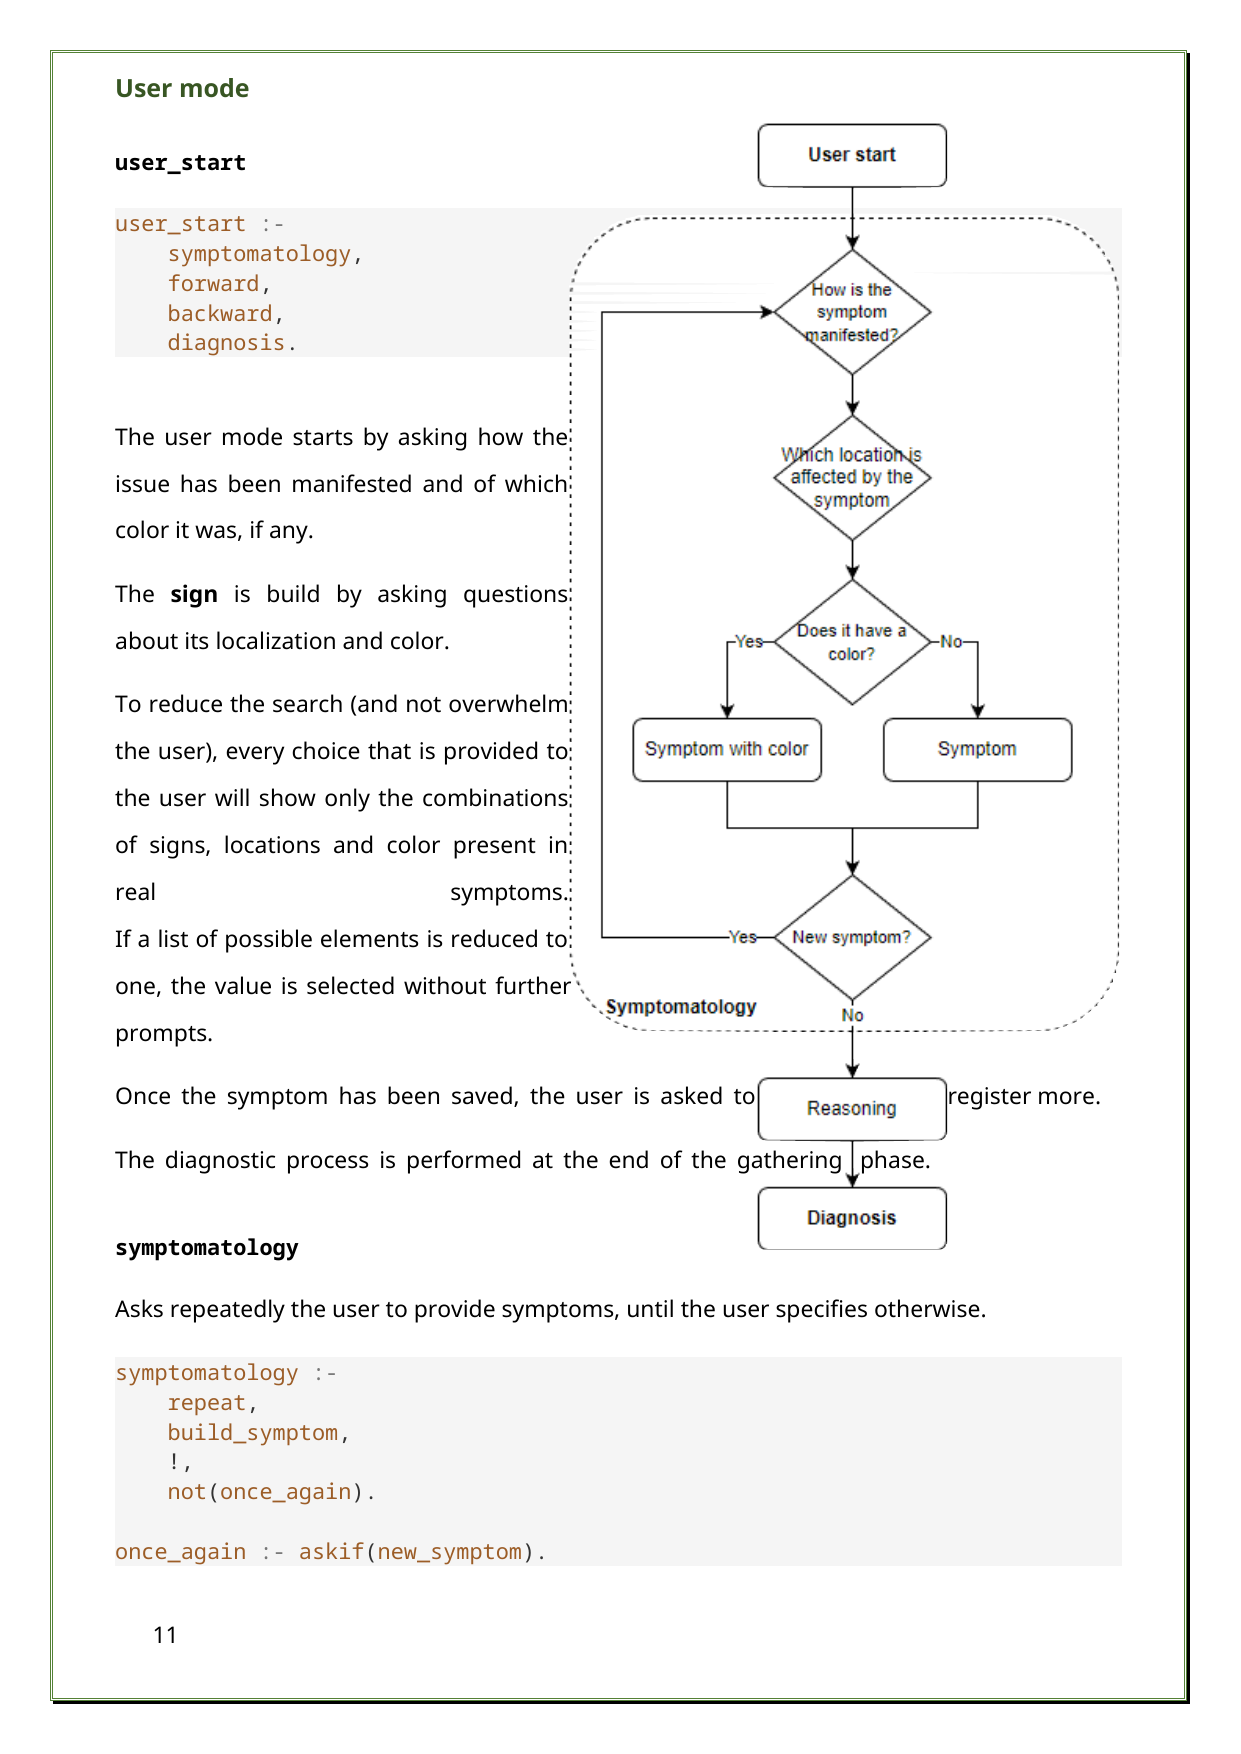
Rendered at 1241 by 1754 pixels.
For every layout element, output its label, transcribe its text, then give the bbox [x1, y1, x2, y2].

text diagnosis. [115, 327, 589, 357]
text build_symptom, [115, 1417, 1122, 1446]
text register more. [948, 1080, 1122, 1111]
text symptomatology :- [115, 1357, 1122, 1387]
text Asks repeatedly the user to provide symptoms, until the user specifies otherwise. [115, 1293, 1122, 1325]
text To reduce the search (and not overwhelm the user), every choice that is provided to the user will show only the combinations of signs, locations and color present in real symptoms. If a list of possible elements is reduced to one, the value is selected without further prompts. [115, 688, 850, 1048]
text symptomatology, [115, 238, 594, 268]
text once_again :- askif(new_symptom). [115, 1536, 1122, 1566]
subtitle [948, 147, 1122, 177]
subtitle user_start [115, 147, 756, 177]
text [1031, 268, 1122, 297]
text [1095, 238, 1122, 268]
text phase. [854, 1143, 1122, 1175]
text The diagnostic process is performed at the end of the gathering [115, 1143, 850, 1175]
text not(once_again). [115, 1476, 1122, 1506]
text !, [115, 1446, 1122, 1476]
text repeat, [115, 1387, 1122, 1417]
text The sign is build by asking questions about its localization and color. [115, 578, 589, 656]
text backward, [115, 297, 678, 327]
text user_start :- [115, 208, 850, 238]
subtitle User mode [115, 71, 1122, 105]
text forward, [115, 268, 689, 297]
text Once the symptom has been saved, the user is asked to [115, 1080, 756, 1111]
subtitle symptomatology [115, 1232, 1122, 1262]
text The user mode starts by asking how the issue has been manifested and of which color it was, if any. [115, 421, 589, 546]
text [854, 688, 1122, 1048]
text [854, 208, 1122, 238]
